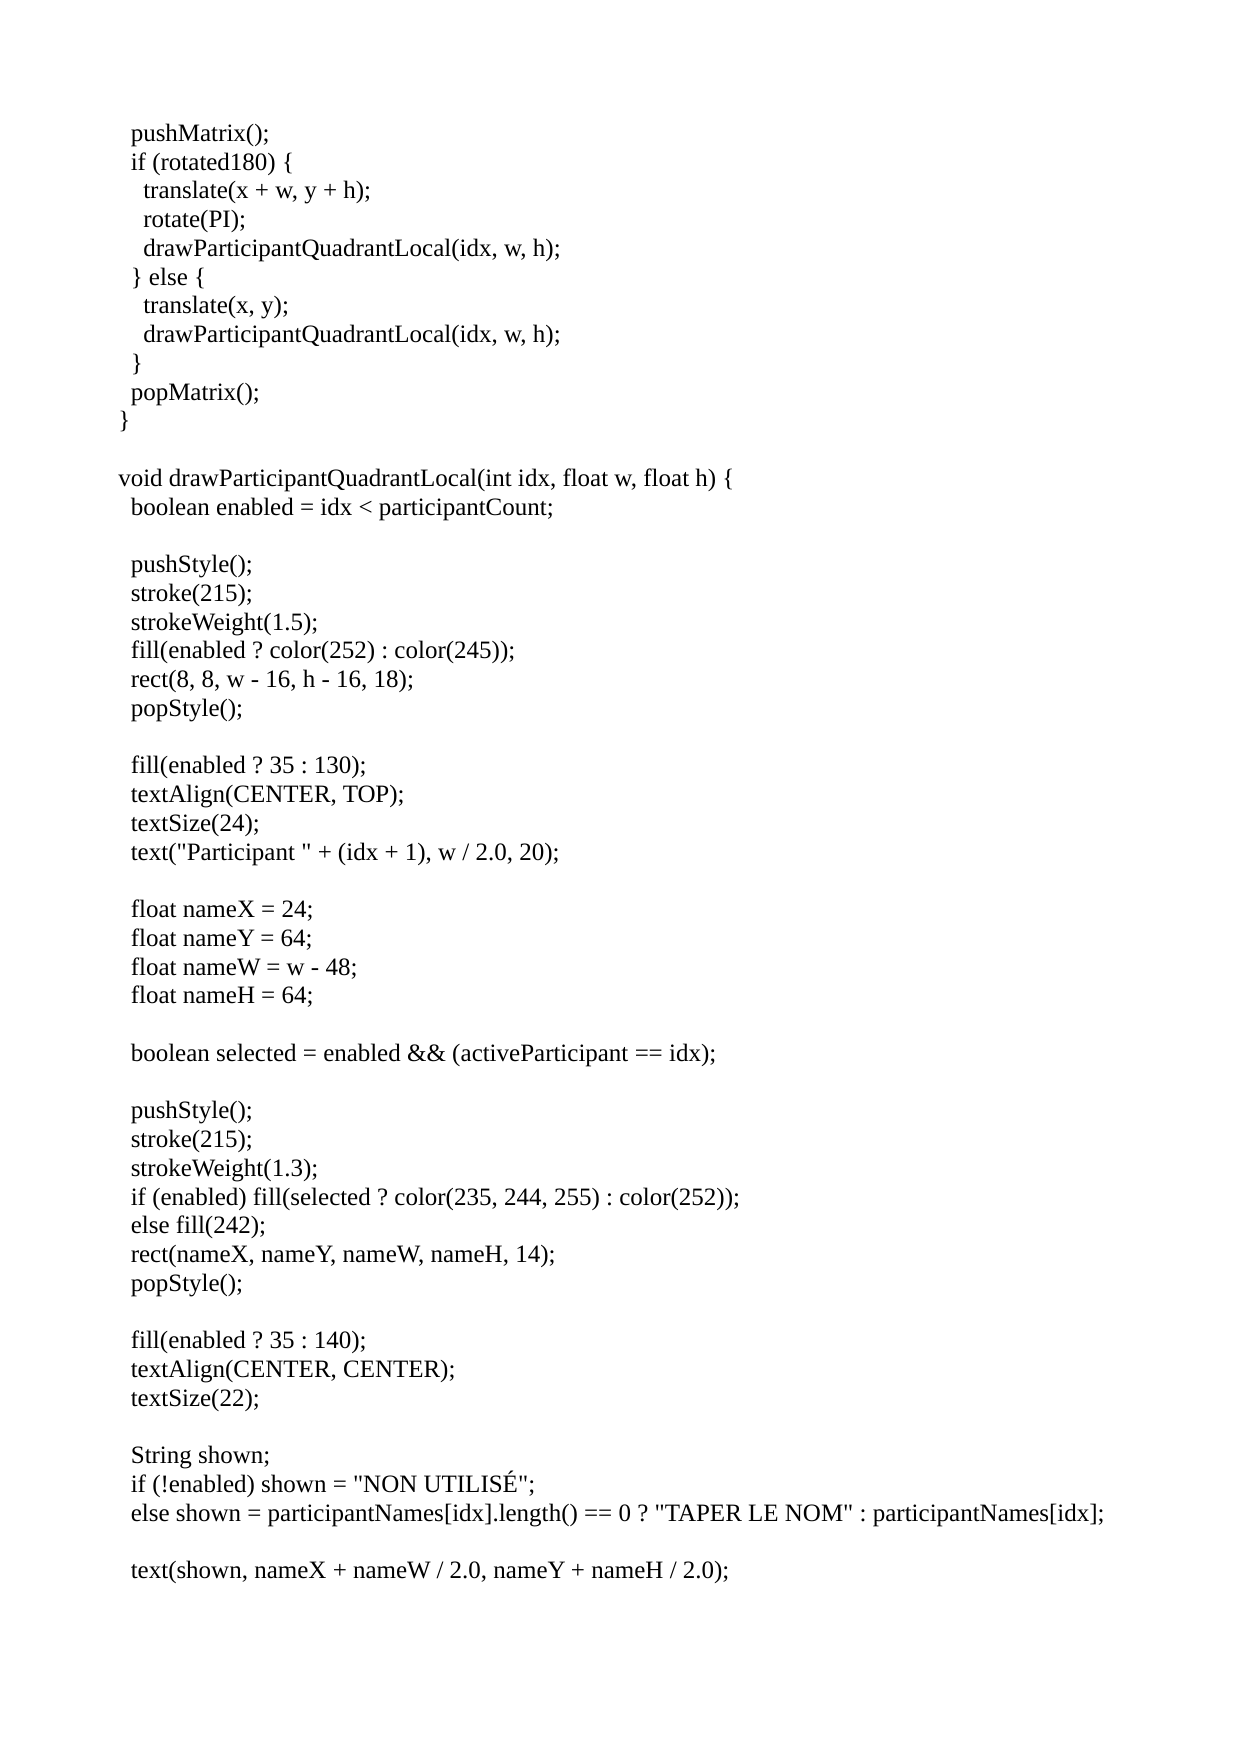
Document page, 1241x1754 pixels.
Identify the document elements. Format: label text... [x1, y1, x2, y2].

text text("Participant " + (idx + 1), w / 2.0, 20); [118, 837, 1122, 866]
text popMatrix(); [118, 377, 1122, 406]
text } [118, 406, 1122, 434]
text popStyle(); [118, 693, 1122, 722]
text pushMatrix(); [118, 118, 1122, 147]
text pushStyle(); [118, 549, 1122, 578]
text rect(nameX, nameY, nameW, nameH, 14); [118, 1239, 1122, 1268]
text float nameH = 64; [118, 981, 1122, 1009]
text float nameX = 24; [118, 894, 1122, 923]
text String shown; [118, 1441, 1122, 1469]
text float nameY = 64; [118, 923, 1122, 952]
text float nameW = w - 48; [118, 952, 1122, 981]
text popStyle(); [118, 1268, 1122, 1297]
text fill(enabled ? 35 : 140); [118, 1326, 1122, 1354]
text textSize(22); [118, 1383, 1122, 1412]
text if (enabled) fill(selected ? color(235, 244, 255) : color(252)); [118, 1182, 1122, 1211]
text translate(x + w, y + h); [118, 176, 1122, 204]
text fill(enabled ? color(252) : color(245)); [118, 636, 1122, 664]
text rotate(PI); [118, 204, 1122, 233]
text else shown = participantNames[idx].length() == 0 ? "TAPER LE NOM" : participantNames[idx]; [118, 1498, 1122, 1527]
text stroke(215); [118, 1124, 1122, 1153]
text textSize(24); [118, 808, 1122, 837]
text textAlign(CENTER, TOP); [118, 779, 1122, 808]
text void drawParticipantQuadrantLocal(int idx, float w, float h) { [118, 463, 1122, 492]
text translate(x, y); [118, 291, 1122, 319]
text else fill(242); [118, 1211, 1122, 1239]
text drawParticipantQuadrantLocal(idx, w, h); [118, 319, 1122, 348]
text boolean enabled = idx < participantCount; [118, 492, 1122, 521]
text } [118, 348, 1122, 377]
text textAlign(CENTER, CENTER); [118, 1354, 1122, 1383]
text if (!enabled) shown = "NON UTILISÉ"; [118, 1469, 1122, 1498]
text rect(8, 8, w - 16, h - 16, 18); [118, 664, 1122, 693]
text drawParticipantQuadrantLocal(idx, w, h); [118, 233, 1122, 262]
text strokeWeight(1.3); [118, 1153, 1122, 1182]
text strokeWeight(1.5); [118, 607, 1122, 636]
text pushStyle(); [118, 1096, 1122, 1124]
text stroke(215); [118, 578, 1122, 607]
text text(shown, nameX + nameW / 2.0, nameY + nameH / 2.0); [118, 1556, 1122, 1584]
text } else { [118, 262, 1122, 291]
text fill(enabled ? 35 : 130); [118, 751, 1122, 779]
text boolean selected = enabled && (activeParticipant == idx); [118, 1038, 1122, 1067]
text if (rotated180) { [118, 147, 1122, 176]
